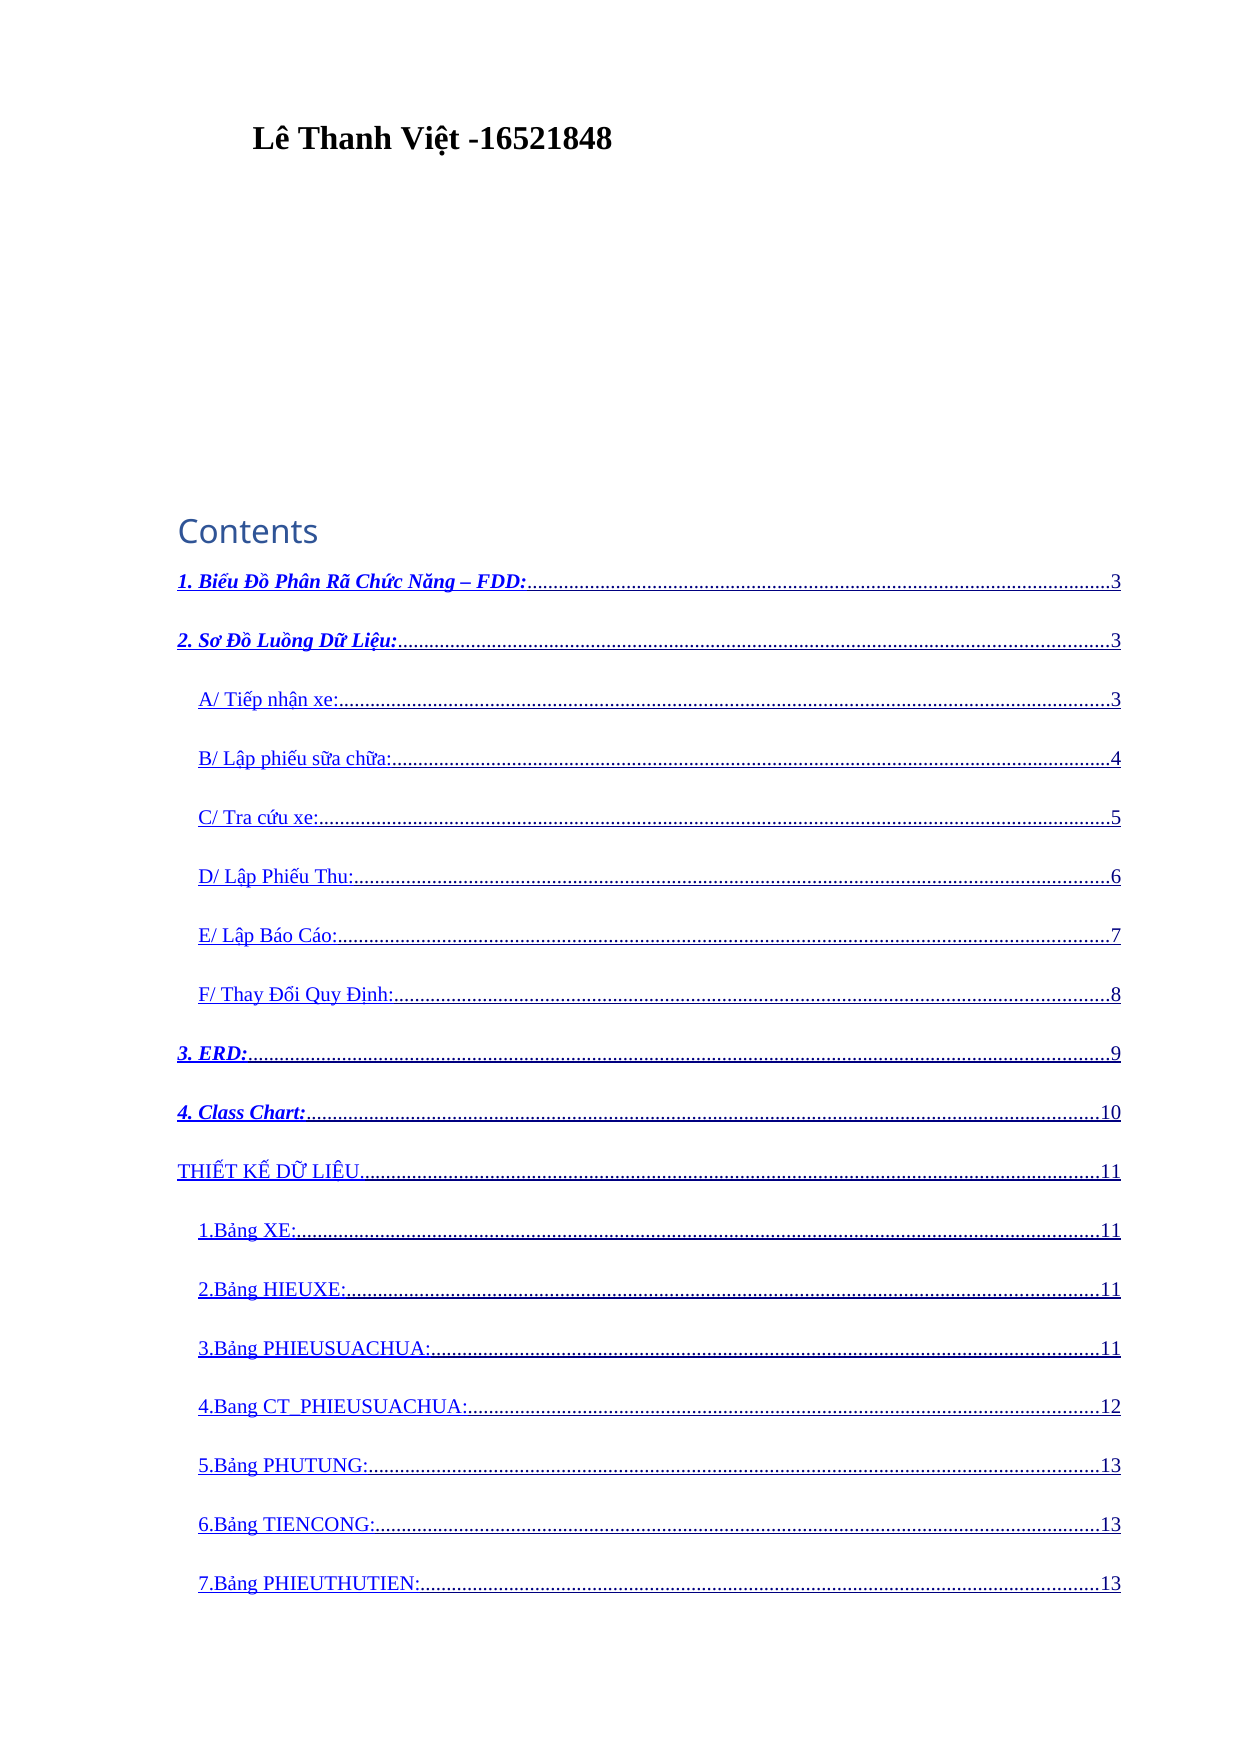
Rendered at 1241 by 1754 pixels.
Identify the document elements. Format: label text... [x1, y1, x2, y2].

text 1. Biểu Đồ Phân Rã Chức Năng – FDD: 3 [177, 569, 1122, 593]
text 2. Sơ Đồ Luồng Dữ Liệu: 3 [177, 628, 1122, 652]
text 7.Bảng PHIEUTHUTIEN: 13 [198, 1571, 1122, 1595]
text Lê Thanh Việt -16521848 [177, 118, 1122, 156]
text 3. ERD: 9 [177, 1041, 1122, 1065]
text 4. Class Chart: 10 [177, 1099, 1122, 1124]
text THIẾT KẾ DỮ LIỆU. 11 [177, 1158, 1122, 1183]
text 4.Bang CT_PHIEUSUACHUA: 12 [198, 1394, 1122, 1418]
text C/ Tra cứu xe: 5 [198, 805, 1122, 829]
text 1.Bảng XE: 11 [198, 1217, 1122, 1242]
text 6.Bảng TIENCONG: 13 [198, 1512, 1122, 1536]
subtitle Contents [177, 508, 1122, 554]
text 3.Bảng PHIEUSUACHUA: 11 [198, 1335, 1122, 1359]
text B/ Lập phiếu sữa chữa: 4 [198, 746, 1122, 770]
text E/ Lập Báo Cáo: 7 [198, 923, 1122, 947]
text 2.Bảng HIEUXE: 11 [198, 1276, 1122, 1301]
text F/ Thay Đổi Quy Định: 8 [198, 982, 1122, 1006]
text A/ Tiếp nhận xe: 3 [198, 687, 1122, 711]
text 5.Bảng PHUTUNG: 13 [198, 1453, 1122, 1477]
text D/ Lập Phiếu Thu: 6 [198, 864, 1122, 888]
